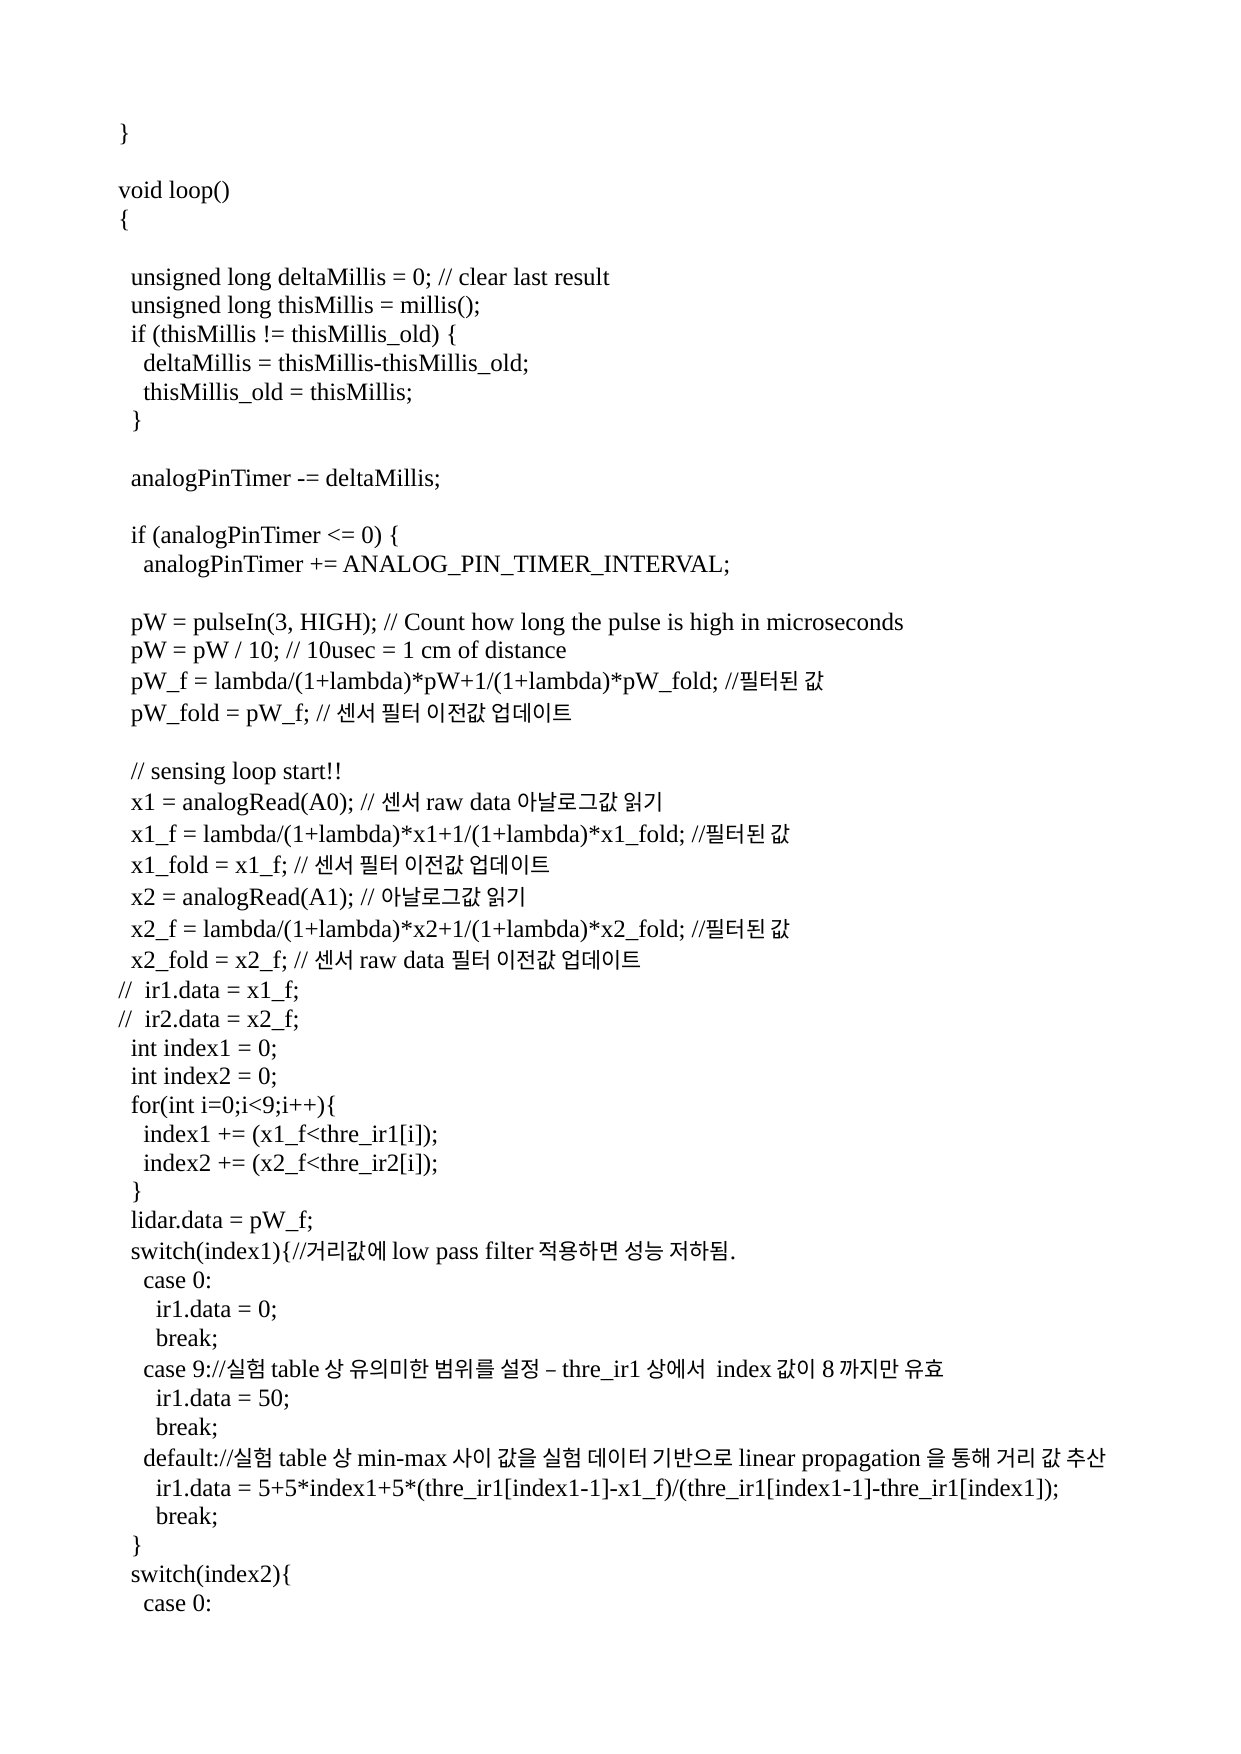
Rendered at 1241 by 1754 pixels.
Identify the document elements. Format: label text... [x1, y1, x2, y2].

text { [118, 204, 1122, 233]
text lidar.data = pW_f; [118, 1205, 1122, 1234]
text // sensing loop start!! [118, 756, 1122, 785]
text pW = pulseIn(3, HIGH); // Count how long the pulse is high in microseconds [118, 607, 1122, 636]
text switch(index2){ [118, 1559, 1122, 1588]
text if (analogPinTimer <= 0) { [118, 521, 1122, 549]
text } [118, 118, 1122, 147]
text x1_f = lambda/(1+lambda)*x1+1/(1+lambda)*x1_fold; //필터된 값 [118, 817, 1122, 848]
text } [118, 1176, 1122, 1205]
text x2_f = lambda/(1+lambda)*x2+1/(1+lambda)*x2_fold; //필터된 값 [118, 912, 1122, 943]
text unsigned long deltaMillis = 0; // clear last result [118, 262, 1122, 291]
text ir1.data = 5+5*index1+5*(thre_ir1[index1-1]-x1_f)/(thre_ir1[index1-1]-thre_ir1[index1]); [118, 1473, 1122, 1501]
text case 9://실험 table상 유의미한 범위를 설정 – thre_ir1상에서 index값이 8까지만 유효 [118, 1352, 1122, 1383]
text for(int i=0;i<9;i++){ [118, 1090, 1122, 1119]
text analogPinTimer += ANALOG_PIN_TIMER_INTERVAL; [118, 549, 1122, 578]
text pW_f = lambda/(1+lambda)*pW+1/(1+lambda)*pW_fold; //필터된 값 [118, 664, 1122, 696]
text x2_fold = x2_f; // 센서 raw data 필터 이전값 업데이트 [118, 943, 1122, 975]
text x1 = analogRead(A0); // 센서 raw data 아날로그값 읽기 [118, 785, 1122, 817]
text switch(index1){//거리값에 low pass filter적용하면 성능 저하됨. [118, 1234, 1122, 1266]
text default://실험 table상 min-max사이 값을 실험 데이터 기반으로 linear propagation을 통해 거리 값 추산 [118, 1441, 1122, 1473]
text int index2 = 0; [118, 1061, 1122, 1090]
text break; [118, 1323, 1122, 1352]
text } [118, 1530, 1122, 1559]
text case 0: [118, 1588, 1122, 1616]
text pW = pW / 10; // 10usec = 1 cm of distance [118, 636, 1122, 664]
text } [118, 406, 1122, 434]
text break; [118, 1412, 1122, 1441]
text deltaMillis = thisMillis-thisMillis_old; [118, 348, 1122, 377]
text unsigned long thisMillis = millis(); [118, 291, 1122, 319]
text // ir1.data = x1_f; [118, 975, 1122, 1004]
text ir1.data = 0; [118, 1294, 1122, 1323]
text pW_fold = pW_f; // 센서 필터 이전값 업데이트 [118, 696, 1122, 728]
text ir1.data = 50; [118, 1383, 1122, 1412]
text index1 += (x1_f<thre_ir1[i]); [118, 1119, 1122, 1148]
text x1_fold = x1_f; // 센서 필터 이전값 업데이트 [118, 848, 1122, 880]
text int index1 = 0; [118, 1033, 1122, 1061]
text index2 += (x2_f<thre_ir2[i]); [118, 1148, 1122, 1176]
text if (thisMillis != thisMillis_old) { [118, 319, 1122, 348]
text x2 = analogRead(A1); // 아날로그값 읽기 [118, 880, 1122, 912]
text case 0: [118, 1266, 1122, 1294]
text thisMillis_old = thisMillis; [118, 377, 1122, 406]
text analogPinTimer -= deltaMillis; [118, 463, 1122, 492]
text break; [118, 1501, 1122, 1530]
text // ir2.data = x2_f; [118, 1004, 1122, 1033]
text void loop() [118, 176, 1122, 204]
